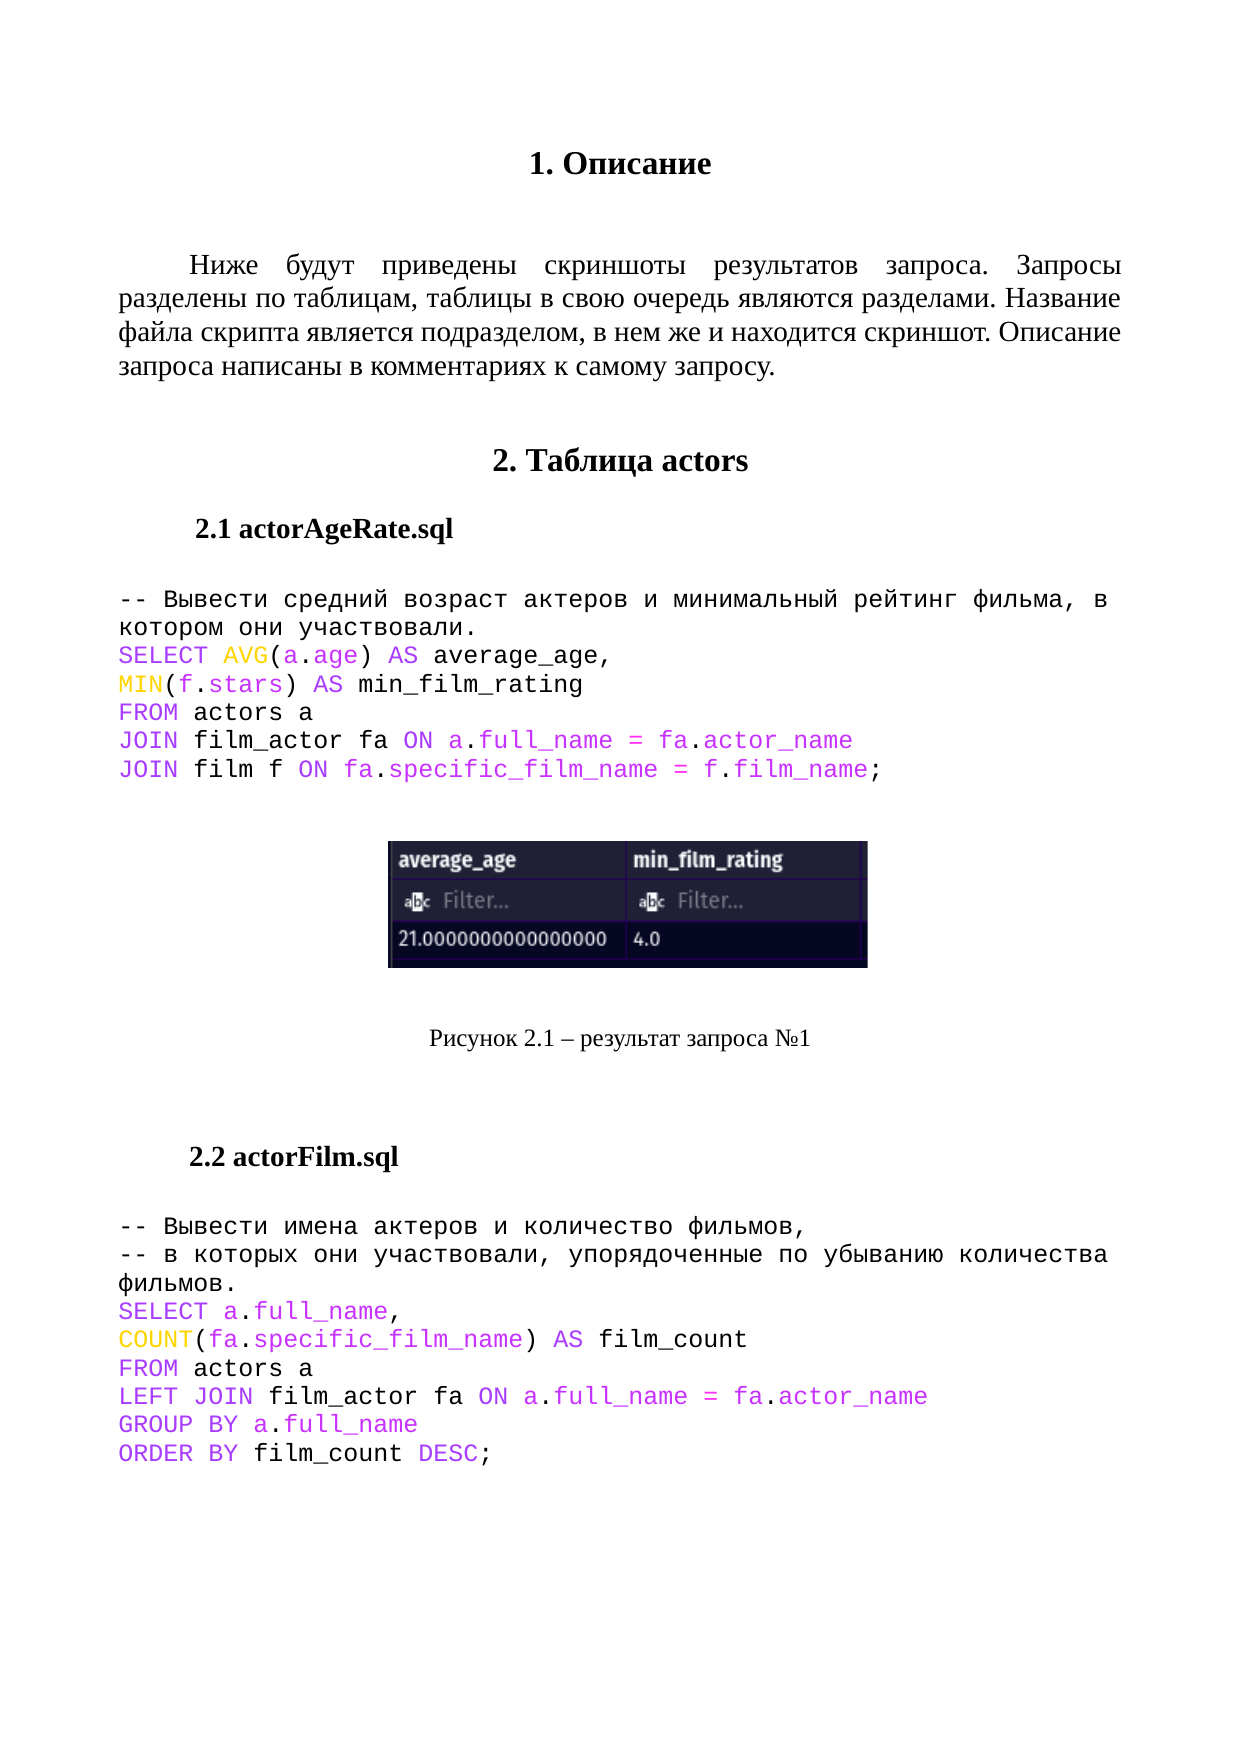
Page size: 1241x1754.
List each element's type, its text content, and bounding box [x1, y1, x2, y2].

text ORDER BY film_count DESC; [118, 1440, 1122, 1469]
subtitle 2.1 actorAgeRate.sql [118, 511, 1122, 545]
text JOIN film_actor fa ON a.full_name = fa.actor_name [118, 728, 1122, 756]
picture [388, 841, 868, 968]
text MIN(f.stars) AS min_film_rating [118, 671, 1122, 699]
text JOIN film f ON fa.specific_film_name = f.film_name; [118, 756, 1122, 784]
text -- Вывести средний возраст актеров и минимальный рейтинг фильма, в котором они участвовали. [118, 586, 1122, 643]
text Ниже будут приведены скриншоты результатов запроса. Запросы разделены по таблицам, таблицы в свою очередь являются разделами. Название файла скрипта является подразделом, в нем же и находится скриншот. Описание запроса написаны в комментариях к самому запросу. [118, 247, 1122, 381]
text FROM actors a [118, 699, 1122, 728]
text LEFT JOIN film_actor fa ON a.full_name = fa.actor_name [118, 1384, 1122, 1412]
text Рисунок 2.1 – результат запроса №1 [118, 1023, 1122, 1052]
text COUNT(fa.specific_film_name) AS film_count [118, 1327, 1122, 1355]
subtitle 2.2 actorFilm.sql [118, 1139, 1122, 1172]
text FROM actors a [118, 1355, 1122, 1384]
text GROUP BY a.full_name [118, 1412, 1122, 1440]
subtitle 2. Таблица actors [118, 440, 1122, 478]
subtitle 1. Описание [118, 143, 1122, 181]
text -- Вывести имена актеров и количество фильмов, [118, 1214, 1122, 1242]
text SELECT a.full_name, [118, 1299, 1122, 1327]
text SELECT AVG(a.age) AS average_age, [118, 643, 1122, 671]
text -- в которых они участвовали, упорядоченные по убыванию количества фильмов. [118, 1242, 1122, 1299]
